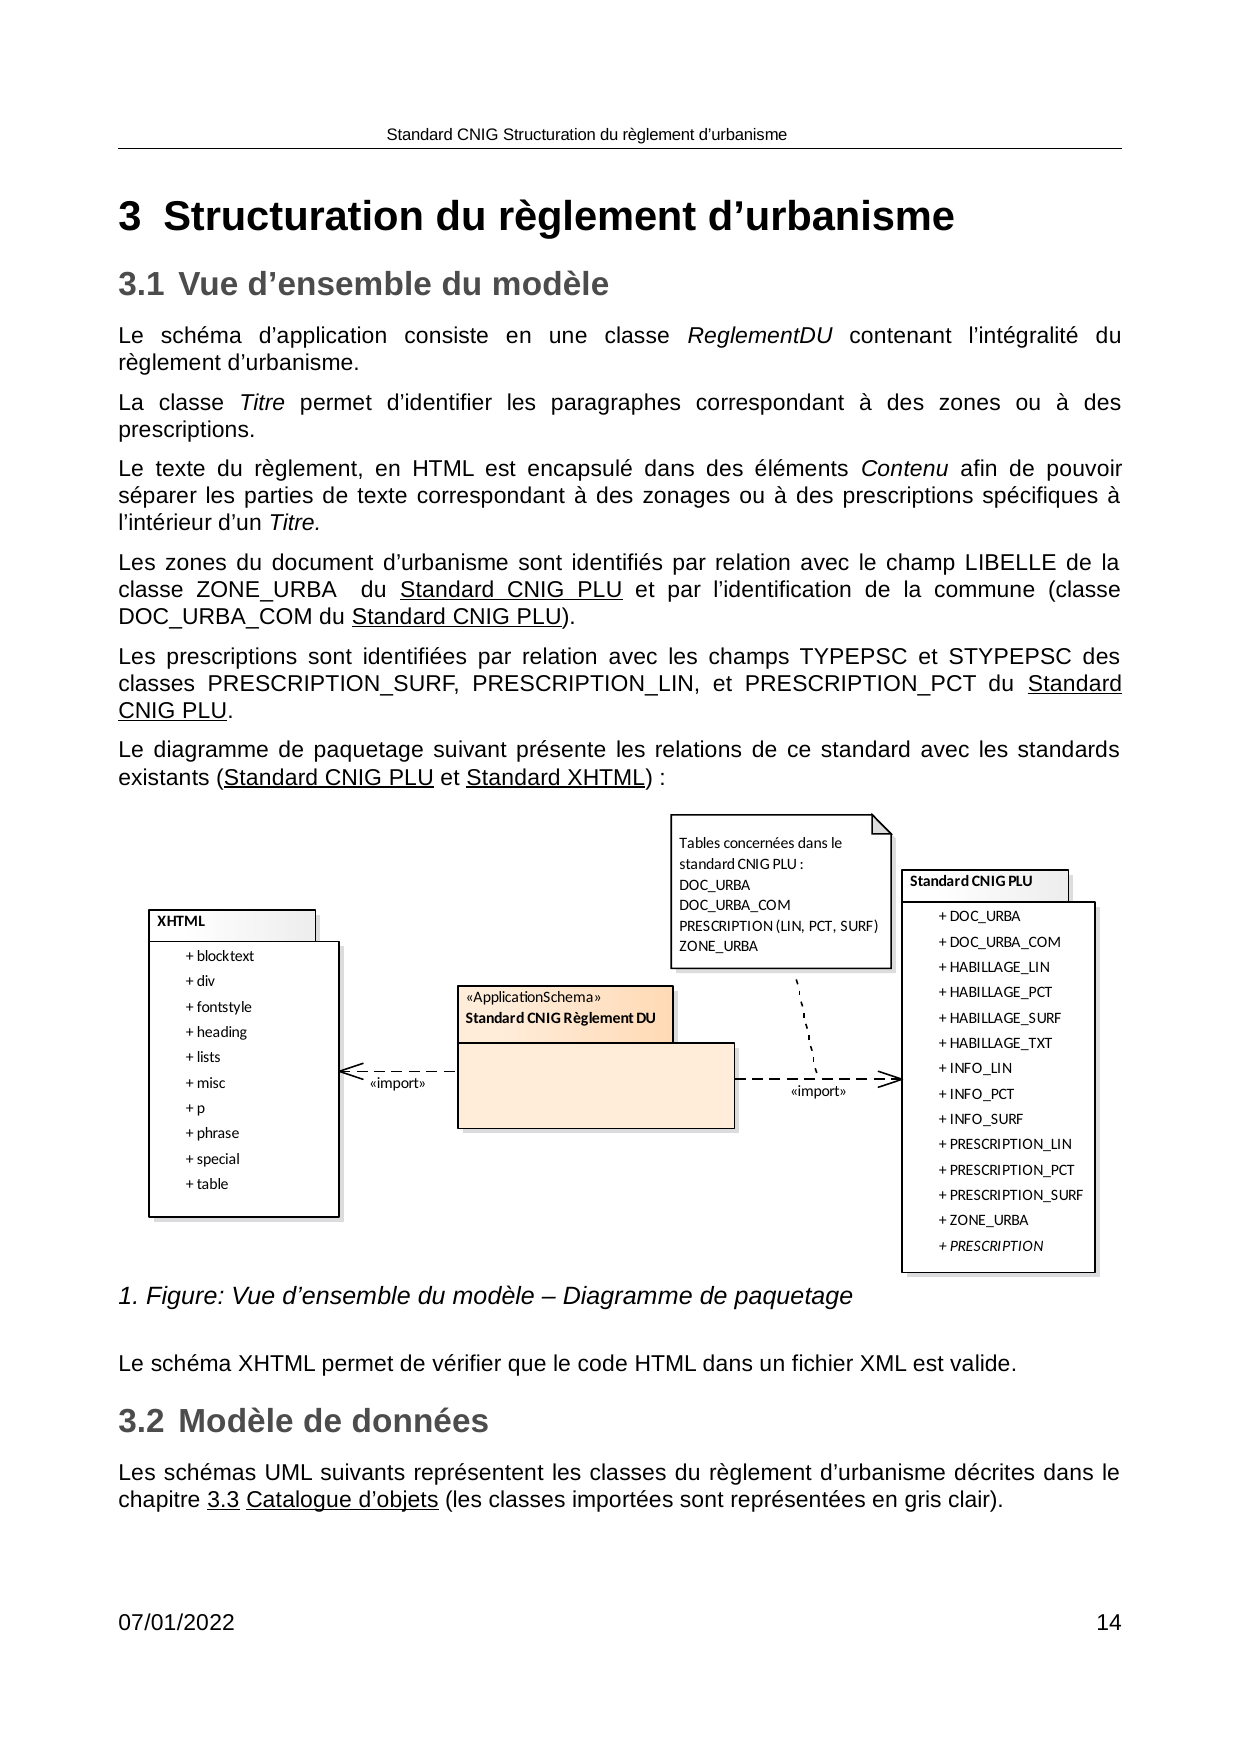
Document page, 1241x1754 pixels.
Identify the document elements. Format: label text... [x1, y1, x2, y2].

text Le diagramme de paquetage suivant présente les relations de ce standard avec les standards existants (Standard CNIG PLU et Standard XHTML) : [118, 736, 1122, 790]
text Les zones du document d’urbanisme sont identifiés par relation avec le champ LIBELLE de la classe ZONE_URBA du Standard CNIG PLU et par l’identification de la commune (classe DOC_URBA_COM du Standard CNIG PLU). [118, 548, 1122, 629]
text Le schéma d’application consiste en une classe ReglementDU contenant l’intégralité du règlement d’urbanisme. [118, 321, 1122, 375]
text 1. Figure: Vue d’ensemble du modèle – Diagramme de paquetage [118, 815, 1122, 1310]
text Le texte du règlement, en HTML est encapsulé dans des éléments Contenu afin de pouvoir séparer les parties de texte correspondant à des zonages ou à des prescriptions spécifiques à l’intérieur d’un Titre. [118, 454, 1122, 536]
subtitle Structuration du règlement d’urbanisme [118, 192, 1122, 239]
text Les schémas UML suivants représentent les classes du règlement d’urbanisme décrites dans le chapitre 3.3 Catalogue d’objets (les classes importées sont représentées en gris clair). [118, 1458, 1122, 1512]
text Les prescriptions sont identifiées par relation avec les champs TYPEPSC et STYPEPSC des classes PRESCRIPTION_SURF, PRESCRIPTION_LIN, et PRESCRIPTION_PCT du Standard CNIG PLU. [118, 642, 1122, 723]
subtitle Modèle de données [118, 1401, 1122, 1440]
subtitle Vue d’ensemble du modèle [118, 264, 1122, 303]
text Le schéma XHTML permet de vérifier que le code HTML dans un fichier XML est valide. [118, 1349, 1122, 1376]
text La classe Titre permet d’identifier les paragraphes correspondant à des zones ou à des prescriptions. [118, 388, 1122, 442]
